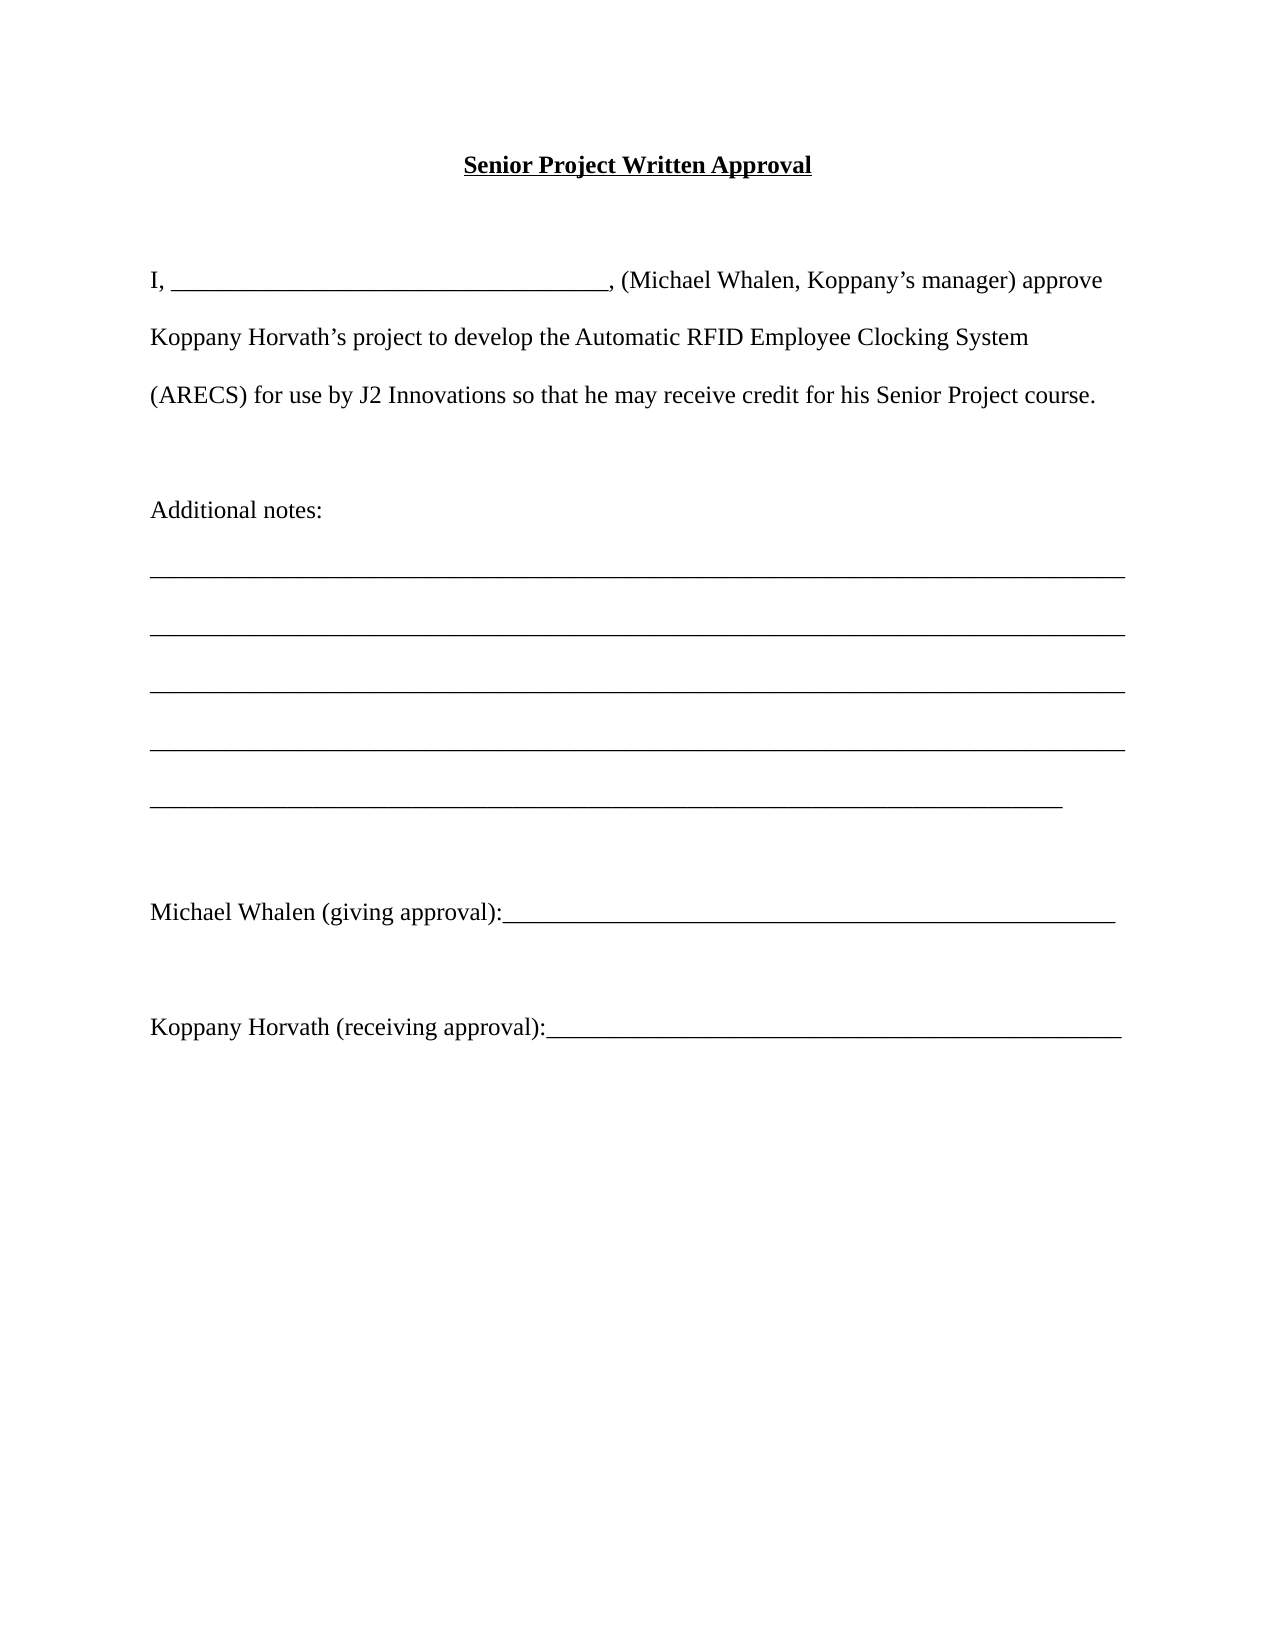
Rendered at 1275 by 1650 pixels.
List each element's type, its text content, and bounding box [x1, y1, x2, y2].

text ______________________________________________________________________________ [150, 693, 1125, 750]
text Senior Project Written Approval [150, 150, 1125, 179]
text Additional notes: ______________________________________________________________________________ [150, 495, 1125, 577]
text ______________________________________________________________________________ [150, 578, 1125, 635]
text Michael Whalen (giving approval):_________________________________________________ [150, 897, 1125, 926]
text ______________________________________________________________________________ [150, 636, 1125, 692]
text Koppany Horvath (receiving approval):______________________________________________ [150, 1012, 1125, 1041]
text I, ___________________________________, (Michael Whalen, Koppany’s manager) approve Koppany Horvath’s project to develop the Automatic RFID Employee Clocking System (ARECS) for use by J2 Innovations so that he may receive credit for his Senior Project course. [150, 265, 1125, 409]
text _________________________________________________________________________ [150, 751, 1125, 811]
